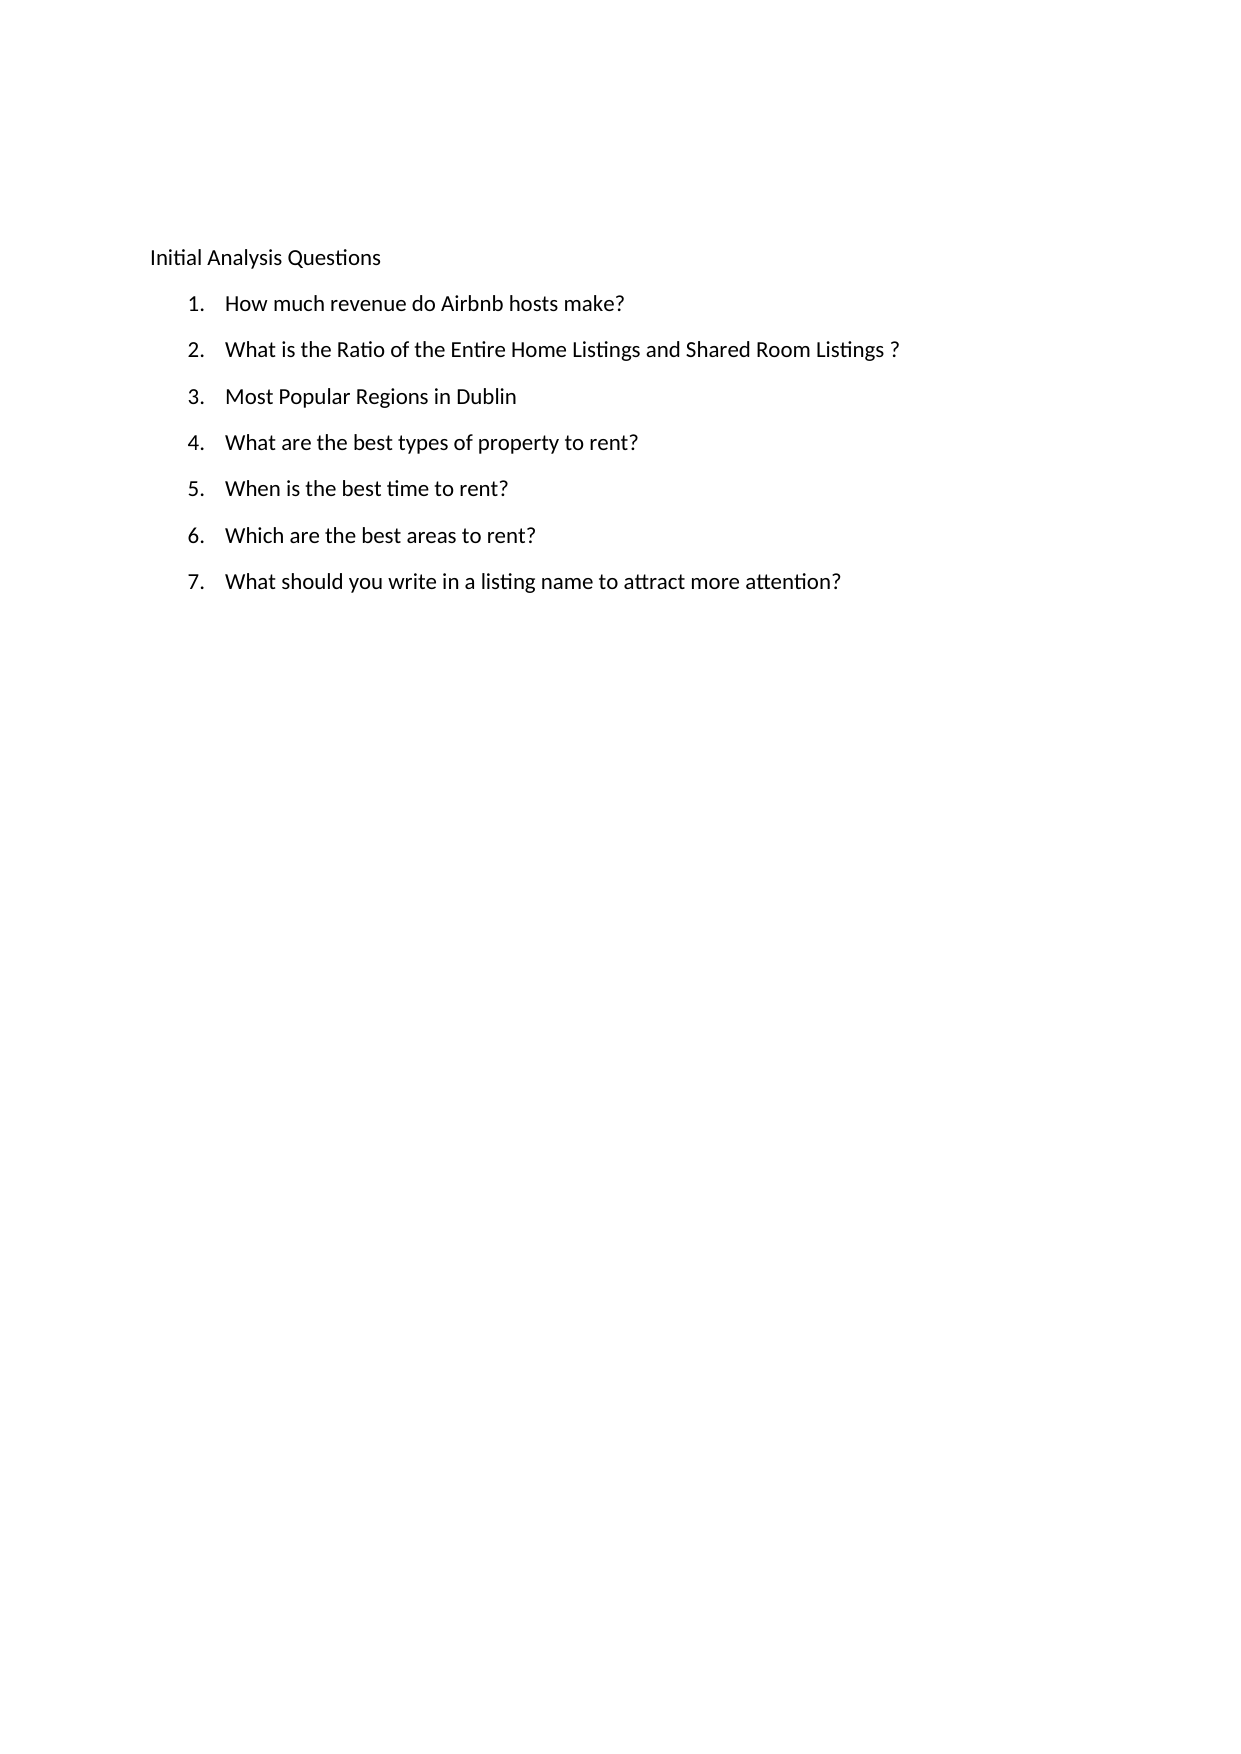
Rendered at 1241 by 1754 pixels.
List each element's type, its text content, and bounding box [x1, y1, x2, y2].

list How much revenue do Airbnb hosts make? [187, 289, 1090, 317]
list Most Popular Regions in Dublin [187, 382, 1090, 410]
text Initial Analysis Questions [150, 243, 1090, 271]
list What are the best types of property to rent? [187, 428, 1090, 456]
list What should you write in a listing name to attract more attention? [187, 567, 1090, 595]
list Which are the best areas to rent? [187, 521, 1090, 549]
list When is the best time to rent? [187, 474, 1090, 502]
list What is the Ratio of the Entire Home Listings and Shared Room Listings ? [187, 335, 1090, 363]
